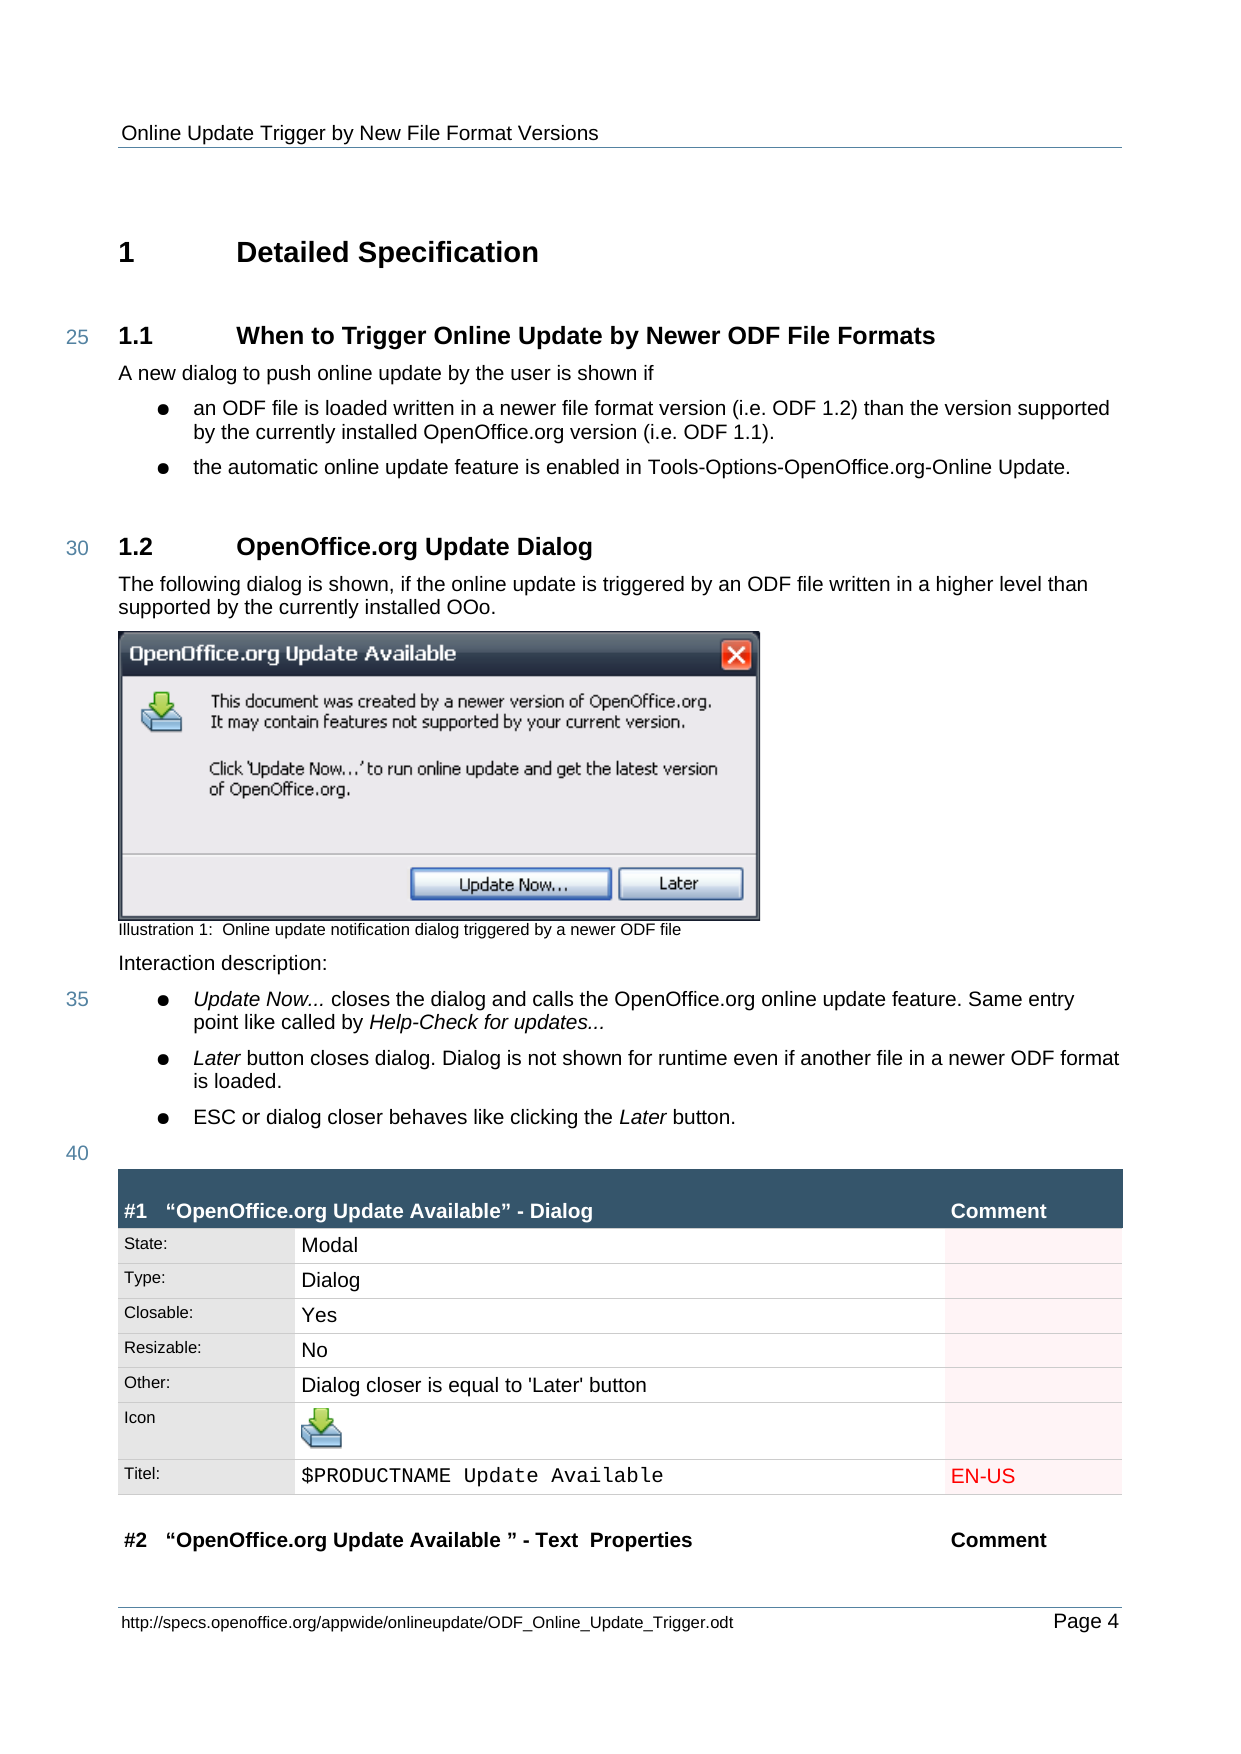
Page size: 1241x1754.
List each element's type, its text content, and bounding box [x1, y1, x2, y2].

table_cell [295, 1403, 945, 1459]
table_cell Type: [118, 1264, 295, 1298]
table_cell [945, 1368, 1122, 1402]
table_cell [945, 1403, 1122, 1459]
list the automatic online update feature is enabled in Tools-Options-OpenOffice.org-Online Update. [156, 456, 1122, 479]
table_cell Closable: [118, 1299, 295, 1333]
table_cell Modal [295, 1229, 945, 1263]
table_cell [945, 1334, 1122, 1367]
table_header “OpenOffice.org Update Available ” - Text Properties [119, 1523, 945, 1557]
table_header Comment [946, 1523, 1122, 1557]
list Update Now... closes the dialog and calls the OpenOffice.org online update feature. Same entry point like called by Help-Check for updates... [156, 988, 1122, 1034]
table_cell Icon [118, 1403, 295, 1459]
subtitle OpenOffice.org Update Dialog [118, 533, 1122, 561]
picture [118, 631, 761, 921]
text Illustration 1: Online update notification dialog triggered by a newer ODF file [118, 921, 760, 939]
text A new dialog to push online update by the user is shown if [118, 361, 1122, 384]
table_cell EN-US [945, 1460, 1122, 1494]
table_cell No [295, 1334, 945, 1367]
text The following dialog is shown, if the online update is triggered by an ODF file written in a higher level than supported by the currently installed OOo. [118, 573, 1122, 619]
table_cell Titel: [118, 1460, 295, 1494]
table_cell Other: [118, 1368, 295, 1402]
table_cell $PRODUCTNAME Update Available [295, 1460, 945, 1494]
table_cell State: [118, 1229, 295, 1263]
table_cell Dialog [295, 1264, 945, 1298]
table_cell [945, 1229, 1122, 1263]
table_header “OpenOffice.org Update Available” - Dialog [119, 1170, 945, 1228]
table_cell [945, 1299, 1122, 1333]
table_header Comment [946, 1170, 1122, 1228]
table_cell [945, 1264, 1122, 1298]
picture [301, 1408, 342, 1449]
table_cell Yes [295, 1299, 945, 1333]
list ESC or dialog closer behaves like clicking the Later button. [156, 1106, 1122, 1129]
text Interaction description: [118, 952, 1122, 975]
subtitle Detailed Specification [118, 236, 1122, 268]
list an ODF file is loaded written in a newer file format version (i.e. ODF 1.2) than the version supported by the currently installed OpenOffice.org version (i.e. ODF 1.1). [156, 397, 1122, 443]
list Later button closes dialog. Dialog is not shown for runtime even if another file in a newer ODF format is loaded. [156, 1047, 1122, 1093]
subtitle When to Trigger Online Update by Newer ODF File Formats [118, 322, 1122, 349]
table_cell Dialog closer is equal to 'Later' button [295, 1368, 945, 1402]
table_cell Resizable: [118, 1334, 295, 1367]
